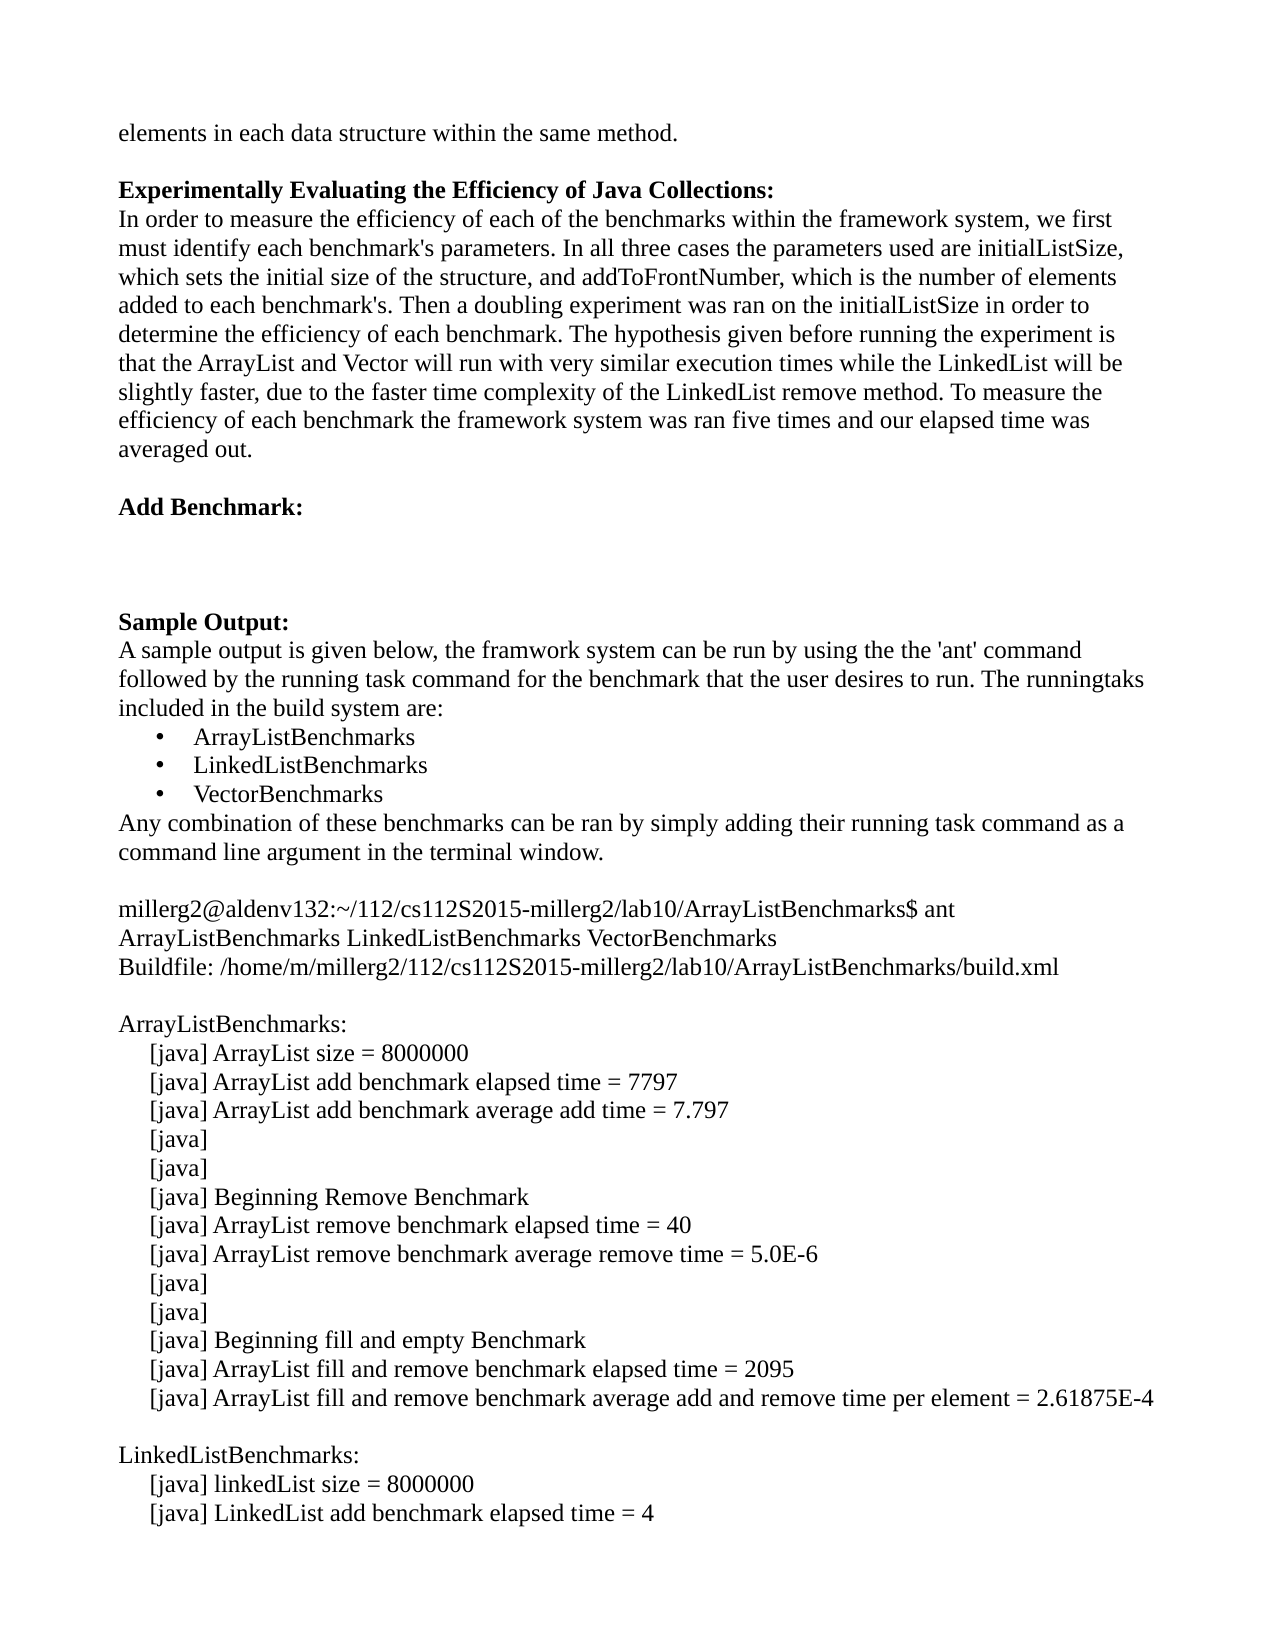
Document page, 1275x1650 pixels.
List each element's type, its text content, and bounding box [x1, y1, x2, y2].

text In order to measure the efficiency of each of the benchmarks within the framework system, we first must identify each benchmark's parameters. In all three cases the parameters used are initialListSize, which sets the initial size of the structure, and addToFrontNumber, which is the number of elements added to each benchmark's. Then a doubling experiment was ran on the initialListSize in order to determine the efficiency of each benchmark. The hypothesis given before running the experiment is that the ArrayList and Vector will run with very similar execution times while the LinkedList will be slightly faster, due to the faster time complexity of the LinkedList remove method. To measure the efficiency of each benchmark the framework system was ran five times and our elapsed time was averaged out. [118, 204, 1157, 463]
text [java] ArrayList add benchmark elapsed time = 7797 [118, 1067, 1157, 1096]
text ArrayListBenchmarks: [118, 1009, 1157, 1038]
list ArrayListBenchmarks [156, 722, 1157, 751]
text [java] [118, 1124, 1157, 1153]
text millerg2@aldenv132:~/112/cs112S2015-millerg2/lab10/ArrayListBenchmarks$ ant ArrayListBenchmarks LinkedListBenchmarks VectorBenchmarks [118, 894, 1157, 952]
text [java] [118, 1297, 1157, 1326]
list VectorBenchmarks [156, 779, 1157, 808]
text Buildfile: /home/m/millerg2/112/cs112S2015-millerg2/lab10/ArrayListBenchmarks/build.xml [118, 952, 1157, 981]
text [java] linkedList size = 8000000 [118, 1469, 1157, 1498]
text Sample Output: [118, 607, 1157, 636]
text [java] ArrayList size = 8000000 [118, 1038, 1157, 1067]
text LinkedListBenchmarks: [118, 1441, 1157, 1469]
text [java] ArrayList remove benchmark average remove time = 5.0E-6 [118, 1239, 1157, 1268]
text Any combination of these benchmarks can be ran by simply adding their running task command as a command line argument in the terminal window. [118, 808, 1157, 866]
text [java] ArrayList fill and remove benchmark elapsed time = 2095 [118, 1354, 1157, 1383]
text [java] Beginning fill and empty Benchmark [118, 1326, 1157, 1354]
list LinkedListBenchmarks [156, 751, 1157, 779]
text [java] [118, 1153, 1157, 1182]
text [java] ArrayList add benchmark average add time = 7.797 [118, 1096, 1157, 1124]
text elements in each data structure within the same method. [118, 118, 1157, 147]
text [java] LinkedList add benchmark elapsed time = 4 [118, 1498, 1157, 1527]
text A sample output is given below, the framwork system can be run by using the the 'ant' command followed by the running task command for the benchmark that the user desires to run. The runningtaks included in the build system are: [118, 636, 1157, 722]
text [java] Beginning Remove Benchmark [118, 1182, 1157, 1211]
text [java] [118, 1268, 1157, 1297]
text Experimentally Evaluating the Efficiency of Java Collections: [118, 176, 1157, 204]
text Add Benchmark: [118, 492, 1157, 521]
text [java] ArrayList fill and remove benchmark average add and remove time per element = 2.61875E-4 [118, 1383, 1157, 1412]
text [java] ArrayList remove benchmark elapsed time = 40 [118, 1211, 1157, 1239]
